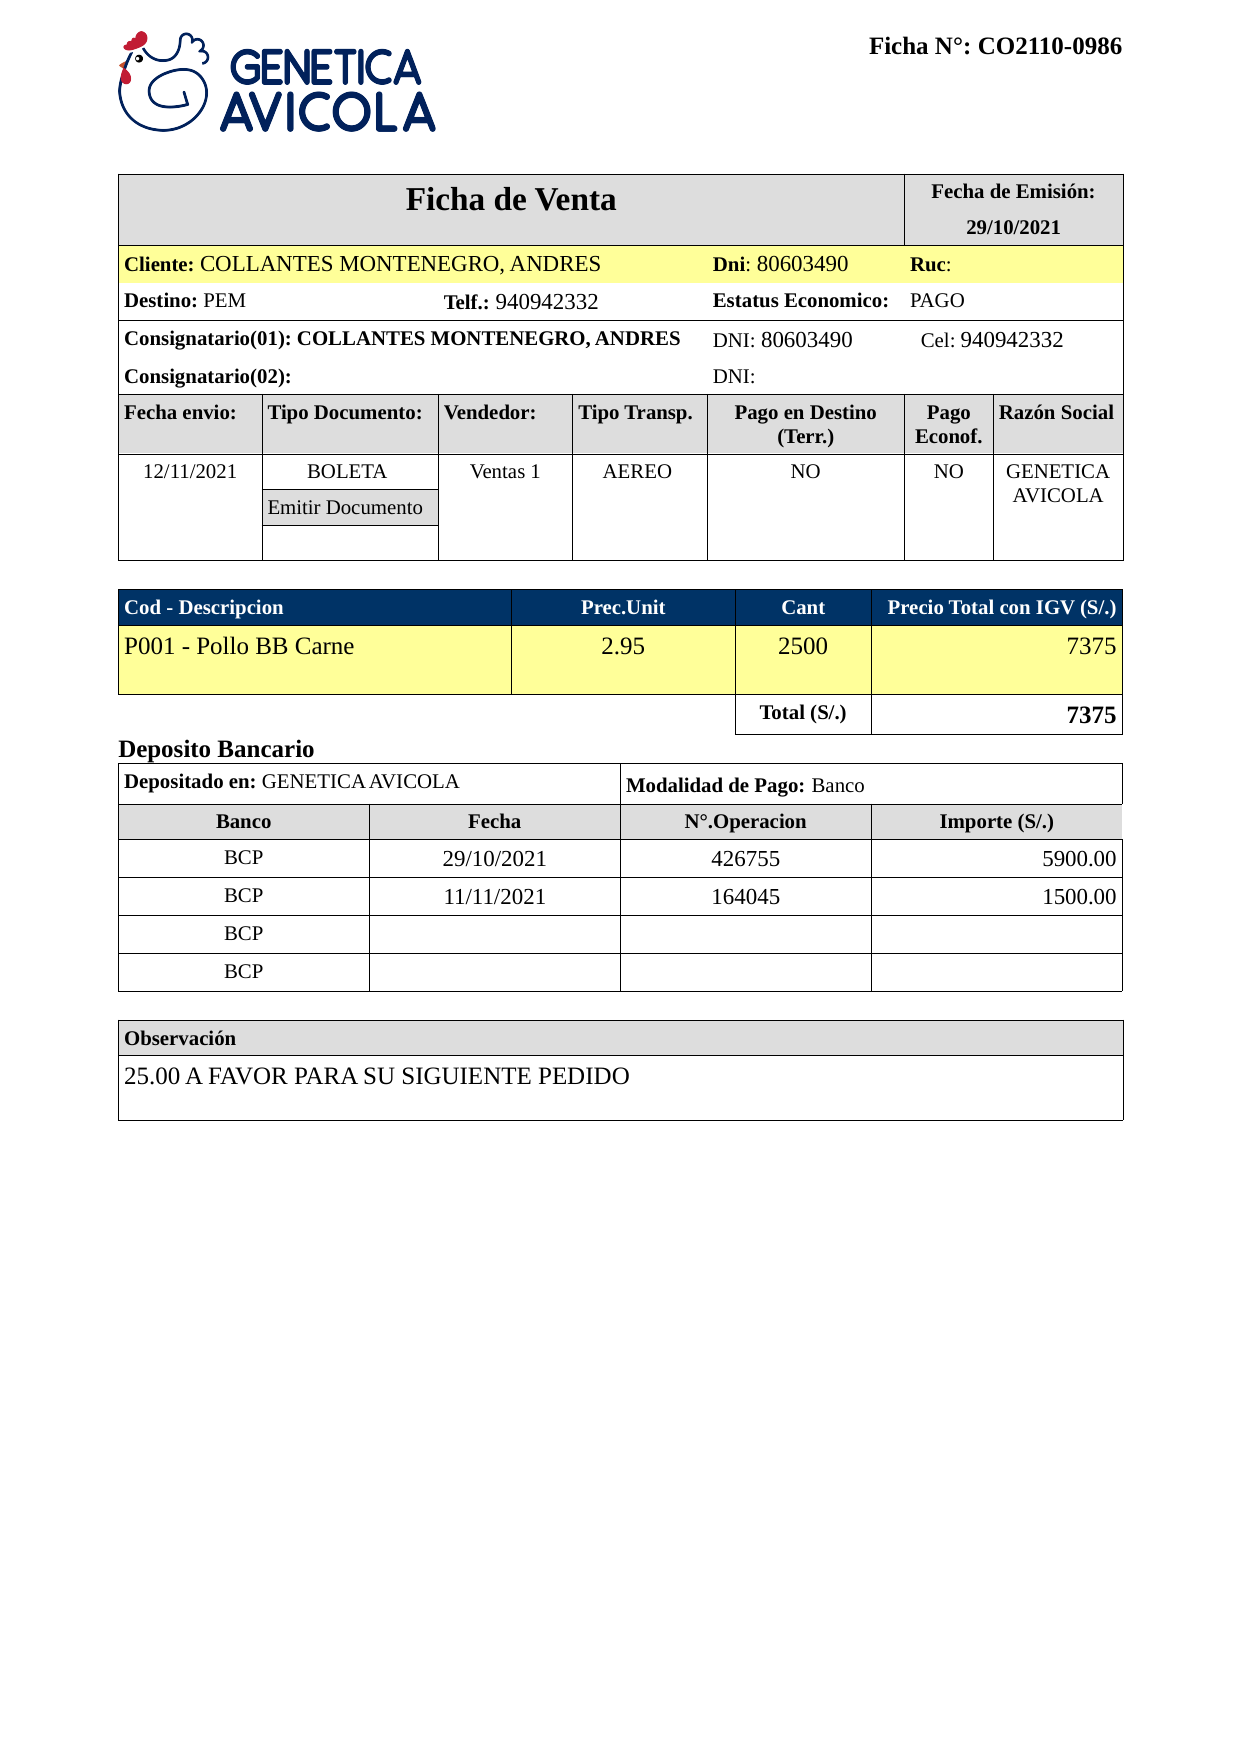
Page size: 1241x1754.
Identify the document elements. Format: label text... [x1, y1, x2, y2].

table_cell Fecha [370, 805, 620, 839]
table_cell BCP [119, 916, 369, 953]
table_header Modalidad de Pago: Banco [621, 764, 1122, 803]
table_cell Tipo Transp. [573, 395, 707, 453]
table_cell 25.00 A FAVOR PARA SU SIGUIENTE PEDIDO [119, 1056, 1123, 1119]
table_cell NO [708, 455, 904, 560]
table_cell Telf.: 940942332 [438, 283, 707, 320]
table_cell AEREO [573, 455, 707, 560]
table_cell Importe (S/.) [872, 805, 1122, 839]
table_cell 29/10/2021 [370, 840, 620, 877]
table_cell Dni: 80603490 [707, 246, 904, 283]
table_cell [872, 916, 1122, 953]
table_cell 29/10/2021 [905, 209, 1123, 245]
table_header Depositado en: GENETICA AVICOLA [119, 764, 620, 803]
table_cell 164045 [621, 878, 871, 915]
table_cell NO [905, 455, 993, 560]
table_cell BCP [119, 954, 369, 991]
table_cell 12/11/2021 [119, 455, 262, 560]
table_cell Consignatario(02): [119, 358, 707, 394]
table_cell 7375 [872, 695, 1122, 734]
table_cell BOLETA [263, 455, 438, 489]
table_header Cant [736, 590, 871, 625]
table_cell Estatus Economico: [707, 283, 904, 320]
table_cell 5900.00 [872, 840, 1122, 877]
table_cell P001 - Pollo BB Carne [119, 626, 511, 694]
table_cell [370, 916, 620, 953]
table_cell Ruc: [904, 246, 1123, 283]
table_header Observación [119, 1021, 1123, 1055]
table_cell PAGO [904, 283, 1123, 320]
table_cell DNI: [707, 358, 1123, 394]
table_cell Tipo Documento: [263, 395, 438, 453]
table_cell Banco [119, 805, 369, 839]
table_header Fecha de Emisión: [905, 175, 1123, 209]
table_cell [370, 954, 620, 991]
table_cell Destino: PEM [119, 283, 438, 320]
table_header Ficha de Venta [119, 175, 904, 245]
table_cell 426755 [621, 840, 871, 877]
table_cell [118, 695, 511, 734]
table_cell 1500.00 [872, 878, 1122, 915]
table_cell Pago Econof. [905, 395, 993, 453]
table_cell Fecha envio: [119, 395, 262, 453]
table_cell GENETICA AVICOLA [994, 455, 1123, 560]
table_cell Cel: 940942332 [915, 321, 1123, 358]
table_cell [263, 526, 438, 560]
table_cell Ventas 1 [439, 455, 572, 560]
table_cell DNI: 80603490 [707, 321, 915, 358]
table_cell [621, 954, 871, 991]
table_cell BCP [119, 840, 369, 877]
table_cell [511, 695, 735, 734]
table_cell BCP [119, 878, 369, 915]
table_cell Vendedor: [439, 395, 572, 453]
text Deposito Bancario [118, 734, 1122, 763]
table_cell Total (S/.) [736, 695, 871, 734]
table_cell Razón Social [994, 395, 1123, 453]
table_cell Pago en Destino (Terr.) [708, 395, 904, 453]
table_cell 2500 [736, 626, 871, 694]
table_cell [621, 916, 871, 953]
table_header Precio Total con IGV (S/.) [872, 590, 1122, 625]
table_cell 2.95 [512, 626, 735, 694]
table_cell N°.Operacion [621, 805, 871, 839]
table_cell 7375 [872, 626, 1122, 694]
table_cell Cliente: COLLANTES MONTENEGRO, ANDRES [119, 246, 707, 283]
table_cell Emitir Documento [263, 490, 438, 525]
table_cell 11/11/2021 [370, 878, 620, 915]
table_header Cod - Descripcion [119, 590, 511, 625]
table_cell Consignatario(01): COLLANTES MONTENEGRO, ANDRES [119, 321, 707, 358]
picture [118, 31, 436, 132]
table_header Prec.Unit [512, 590, 735, 625]
table_cell [872, 954, 1122, 991]
